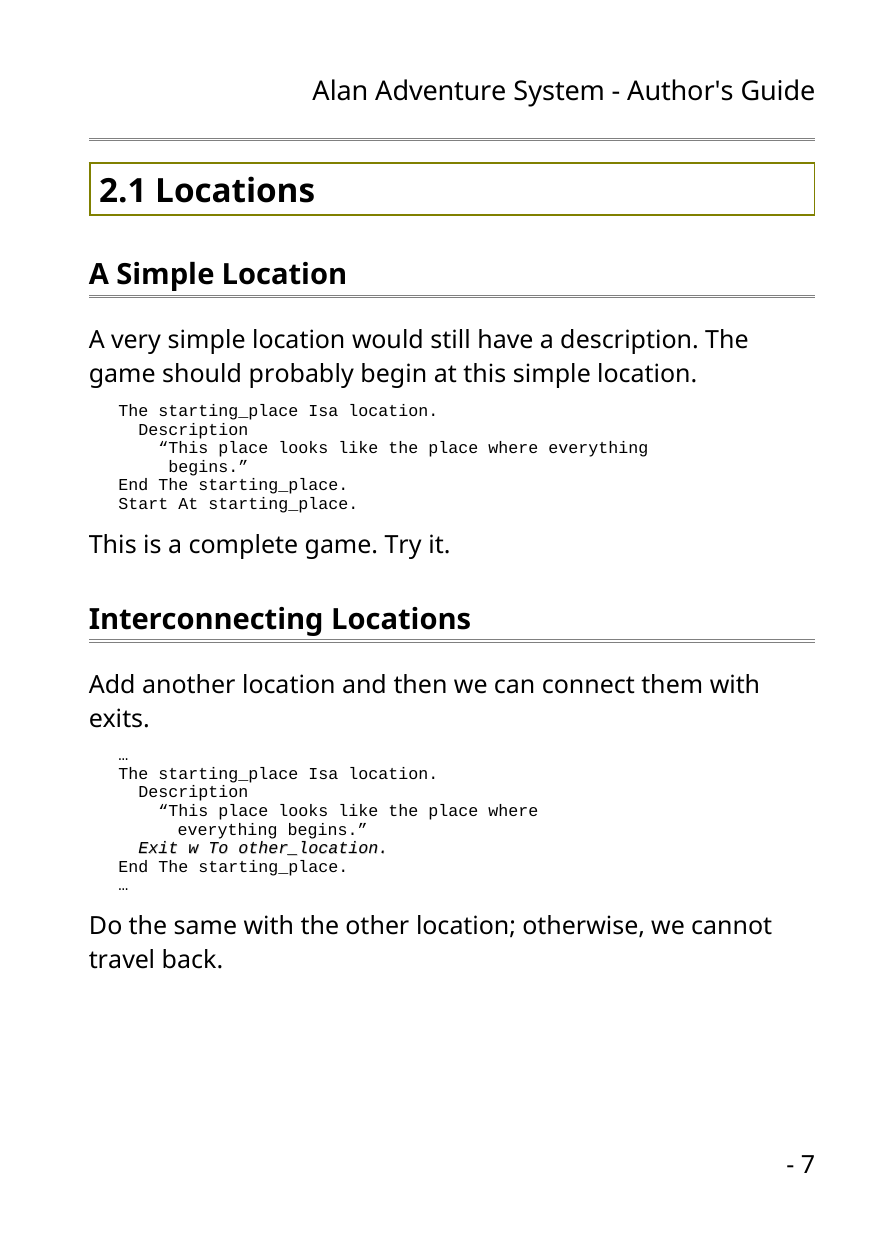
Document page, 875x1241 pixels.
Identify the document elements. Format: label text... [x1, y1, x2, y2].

subtitle Locations [91, 164, 814, 214]
text … The starting_place Isa location. Description “This place looks like the place where everything begins.” [118, 747, 815, 840]
subtitle Interconnecting Locations [88, 598, 815, 642]
text Exit w To other_location. End The starting_place. … [118, 840, 815, 896]
text A very simple location would still have a description. The game should probably begin at this simple location. [88, 322, 815, 390]
text This is a complete game. Try it. [88, 527, 815, 561]
subtitle A Simple Location [88, 253, 815, 297]
text The starting_place Isa location. Description “This place looks like the place where everything begins.” End The starting_place. [118, 403, 815, 496]
text Add another location and then we can connect them with exits. [88, 667, 815, 735]
text Do the same with the other location; otherwise, we cannot travel back. [88, 908, 815, 976]
text Start At starting_place. [118, 496, 815, 514]
